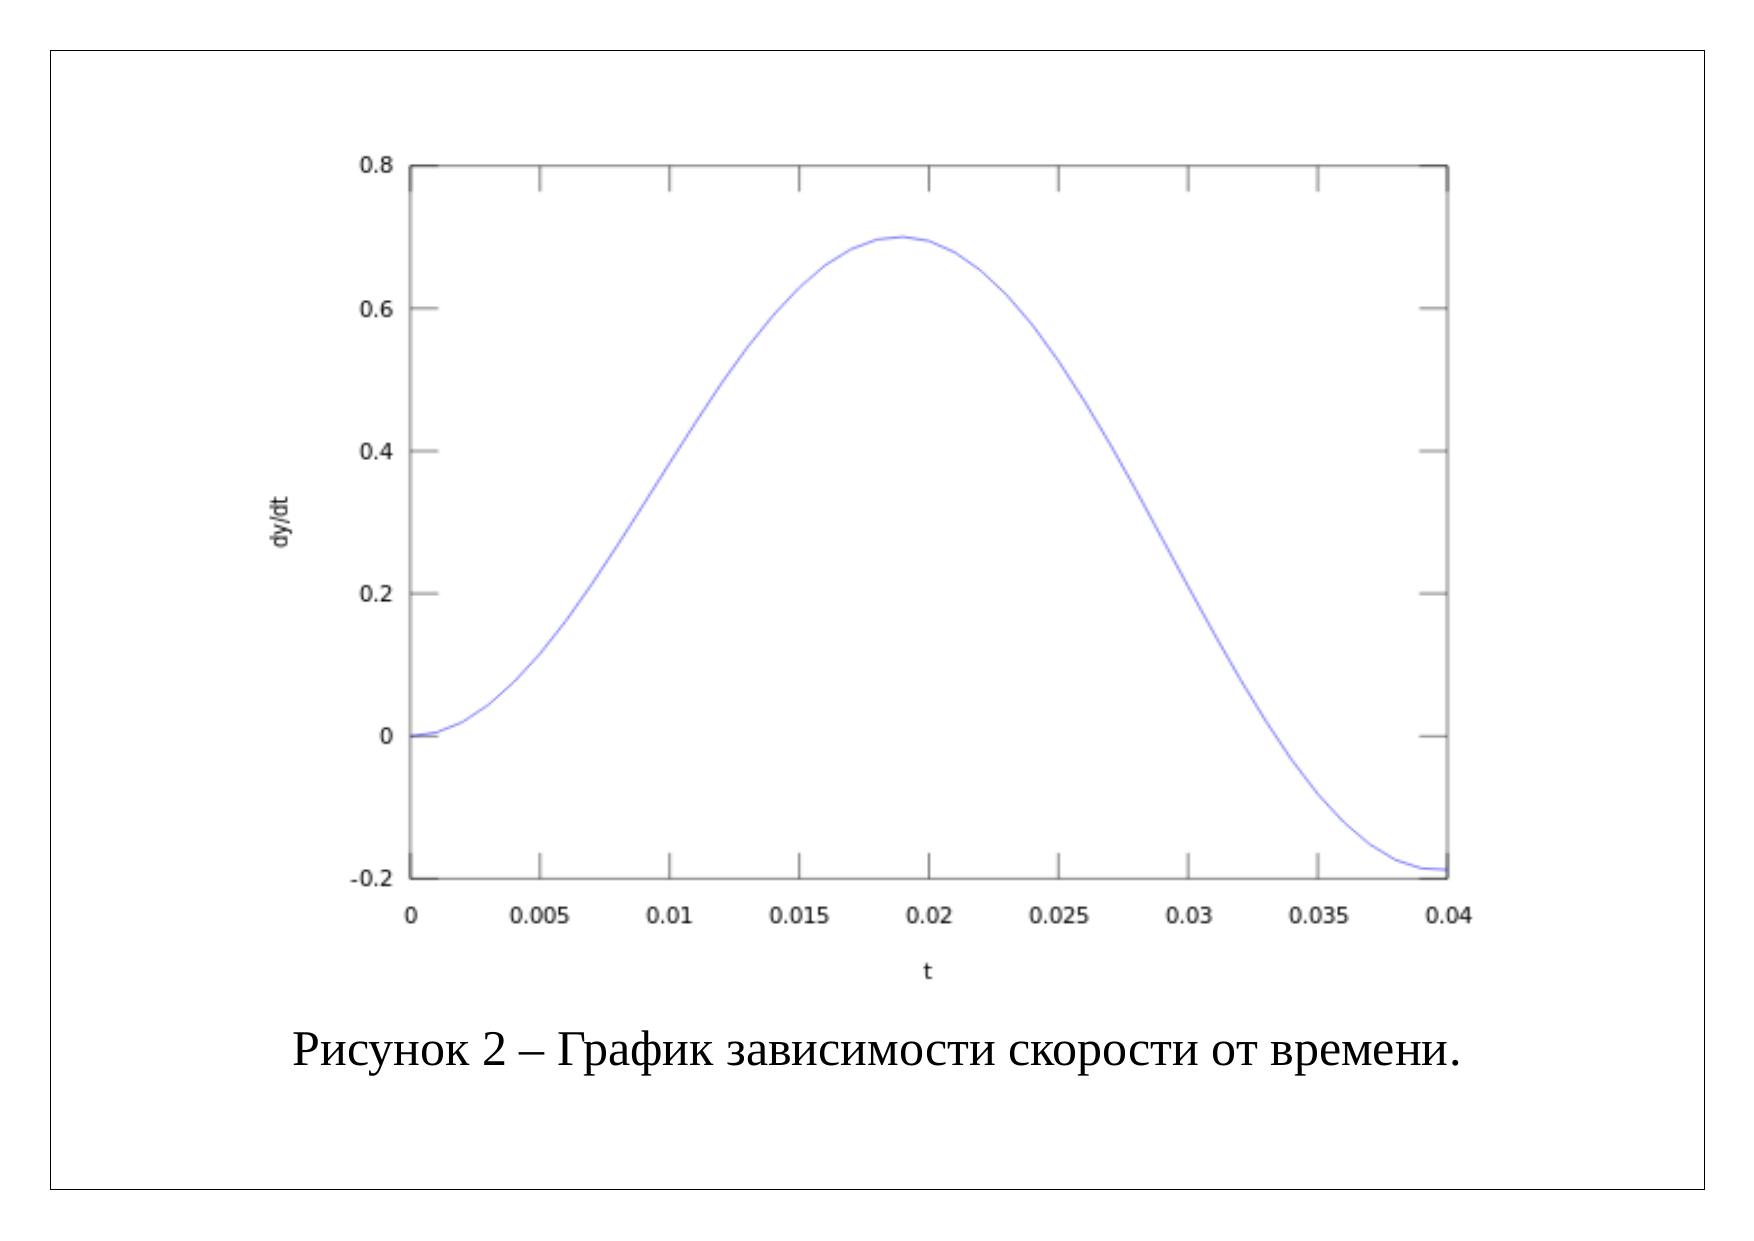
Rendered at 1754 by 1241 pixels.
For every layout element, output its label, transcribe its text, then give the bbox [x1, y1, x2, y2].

picture [250, 132, 1504, 998]
text Рисунок 2 – График зависимости скорости от времени. [113, 1019, 1640, 1077]
